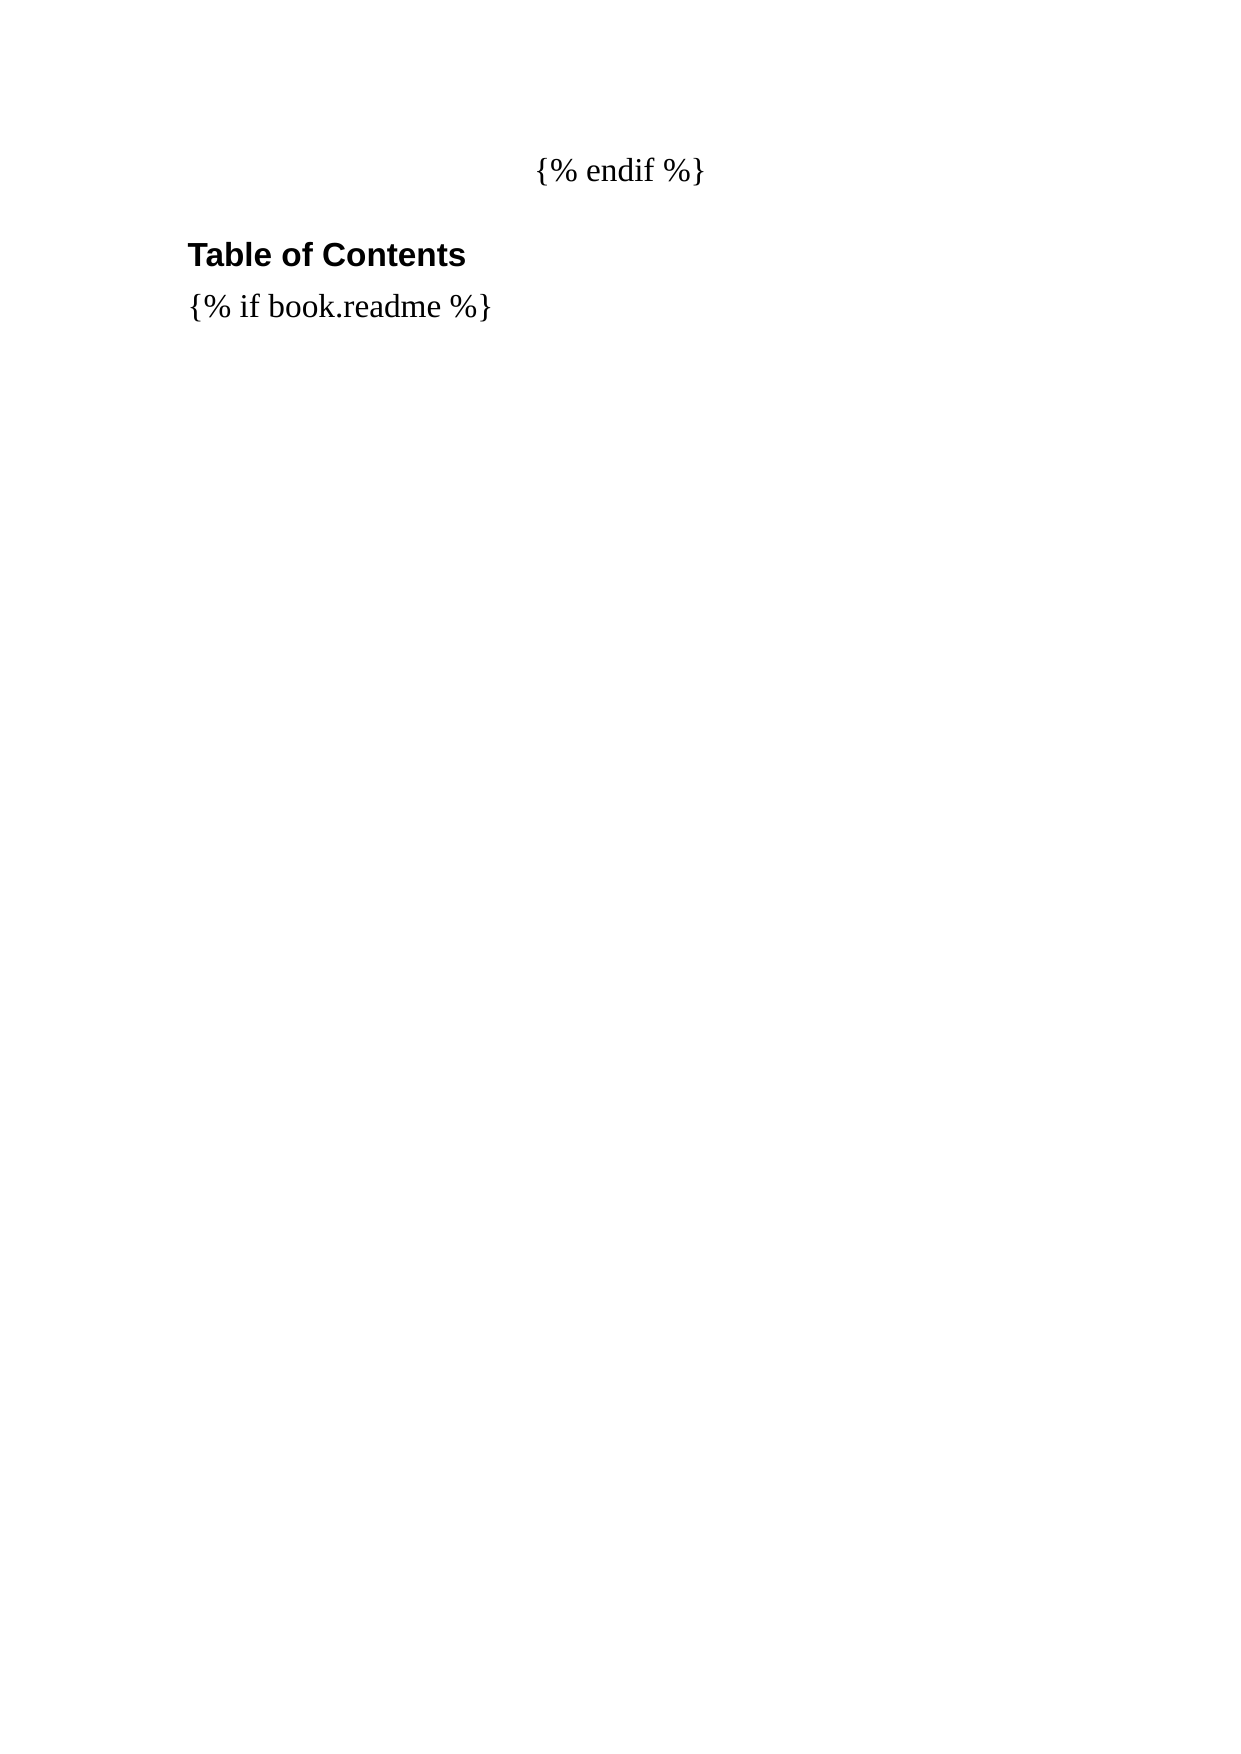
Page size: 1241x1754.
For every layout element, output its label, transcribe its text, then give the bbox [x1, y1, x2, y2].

text {% endif %} [187, 150, 1053, 188]
subtitle Table of Contents [187, 236, 1053, 274]
text {% if book.readme %} [187, 286, 1053, 325]
